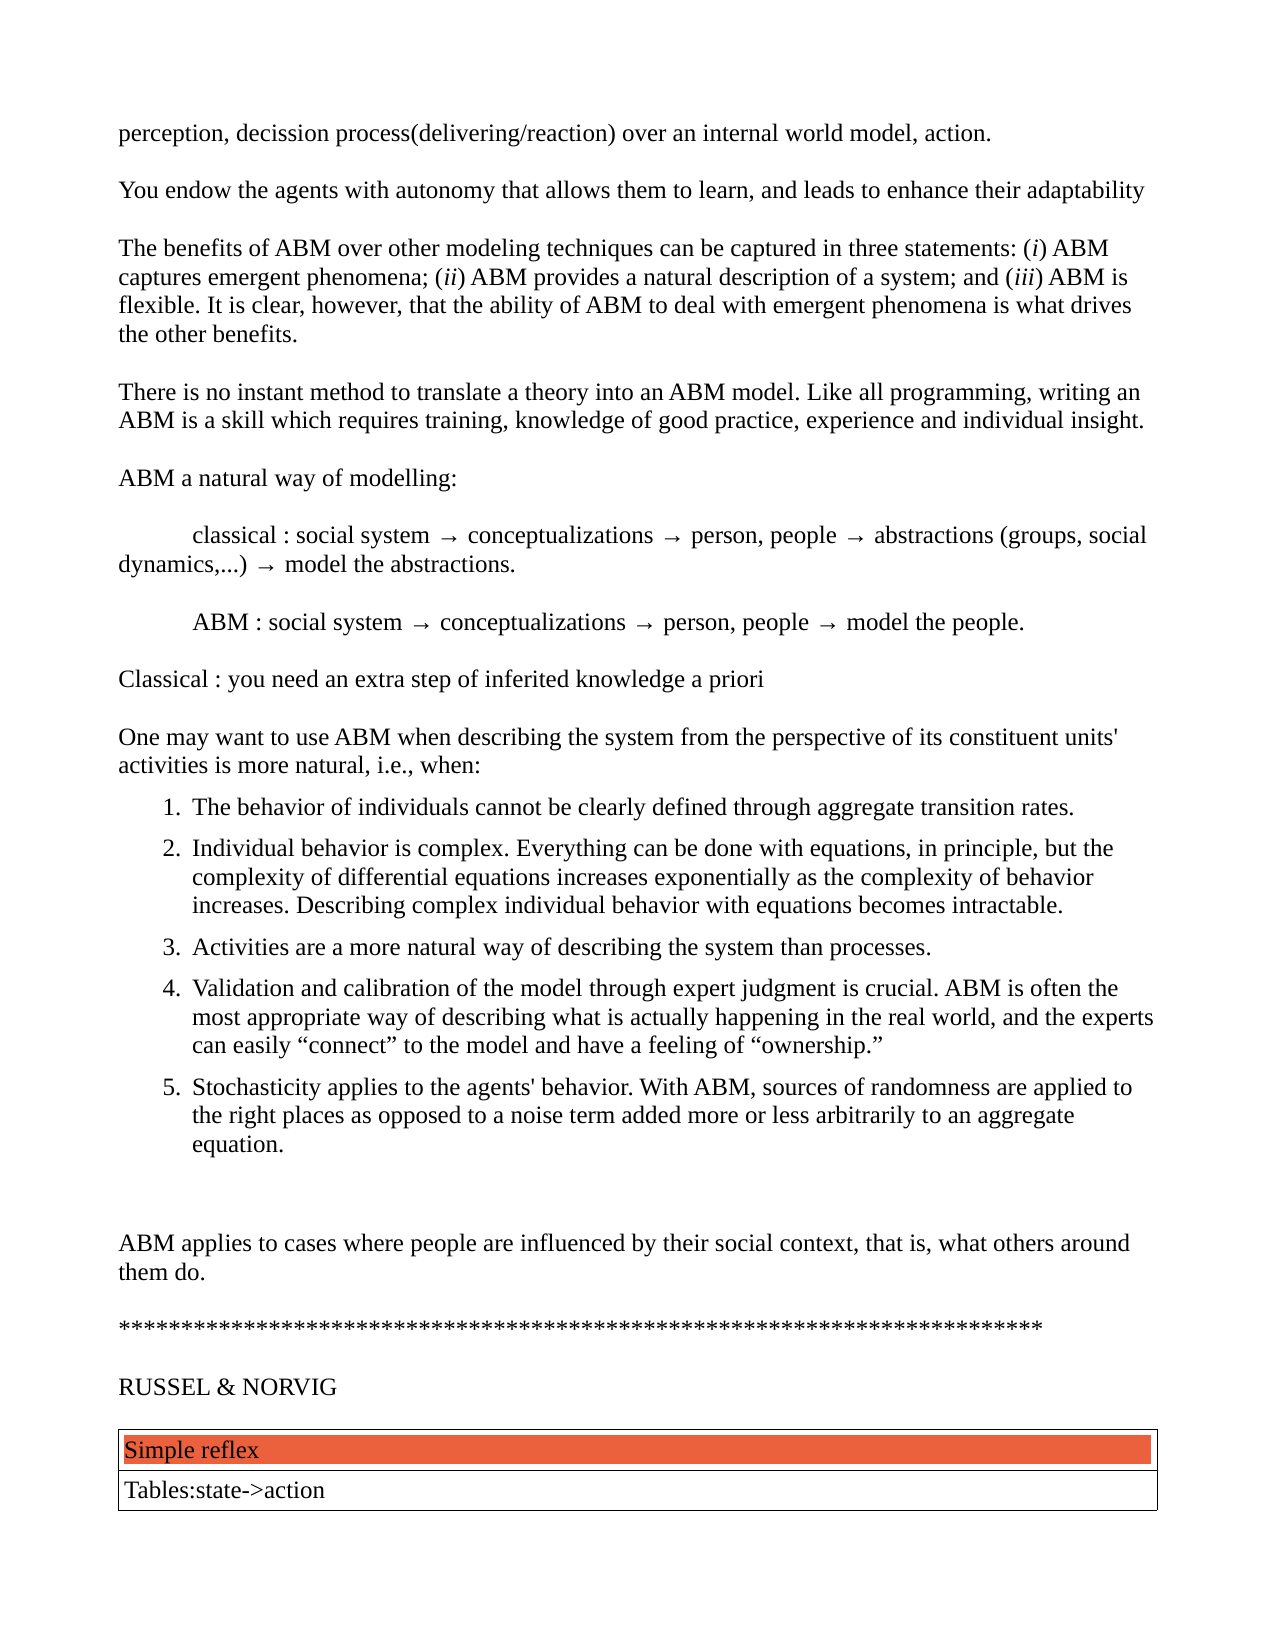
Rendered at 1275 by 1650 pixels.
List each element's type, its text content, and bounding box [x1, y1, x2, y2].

text classical : social system → conceptualizations → person, people → abstractions (groups, social dynamics,...) → model the abstractions. [118, 521, 1157, 578]
text ************************************************************************** RUSSEL & NORVIG [118, 1314, 1157, 1401]
text ABM a natural way of modelling: [118, 463, 1157, 492]
list Validation and calibration of the model through expert judgment is crucial. ABM is often the most appropriate way of describing what is actually happening in the real world, and the experts can easily “connect” to the model and have a feeling of “ownership.” [162, 973, 1157, 1059]
list The behavior of individuals cannot be clearly defined through aggregate transition rates. [162, 792, 1157, 821]
text perception, decission process(delivering/reaction) over an internal world model, action. You endow the agents with autonomy that allows them to learn, and leads to enhance their adaptability [118, 118, 1157, 204]
table_cell Tables:state->action [119, 1471, 1157, 1510]
text There is no instant method to translate a theory into an ABM model. Like all programming, writing an ABM is a skill which requires training, knowledge of good practice, experience and individual insight. [118, 377, 1157, 434]
text ABM applies to cases where people are influenced by their social context, that is, what others around them do. [118, 1228, 1157, 1314]
list Activities are a more natural way of describing the system than processes. [162, 932, 1157, 961]
text ABM : social system → conceptualizations → person, people → model the people. Classical : you need an extra step of inferited knowledge a priori [118, 607, 1157, 693]
text One may want to use ABM when describing the system from the perspective of its constituent units' activities is more natural, i.e., when: [118, 722, 1157, 779]
table_header Simple reflex [119, 1430, 1157, 1470]
text The benefits of ABM over other modeling techniques can be captured in three statements: (i) ABM captures emergent phenomena; (ii) ABM provides a natural description of a system; and (iii) ABM is flexible. It is clear, however, that the ability of ABM to deal with emergent phenomena is what drives the other benefits. [118, 233, 1157, 348]
list Stochasticity applies to the agents' behavior. With ABM, sources of randomness are applied to the right places as opposed to a noise term added more or less arbitrarily to an aggregate equation. [162, 1072, 1157, 1158]
list Individual behavior is complex. Everything can be done with equations, in principle, but the complexity of differential equations increases exponentially as the complexity of behavior increases. Describing complex individual behavior with equations becomes intractable. [162, 833, 1157, 919]
